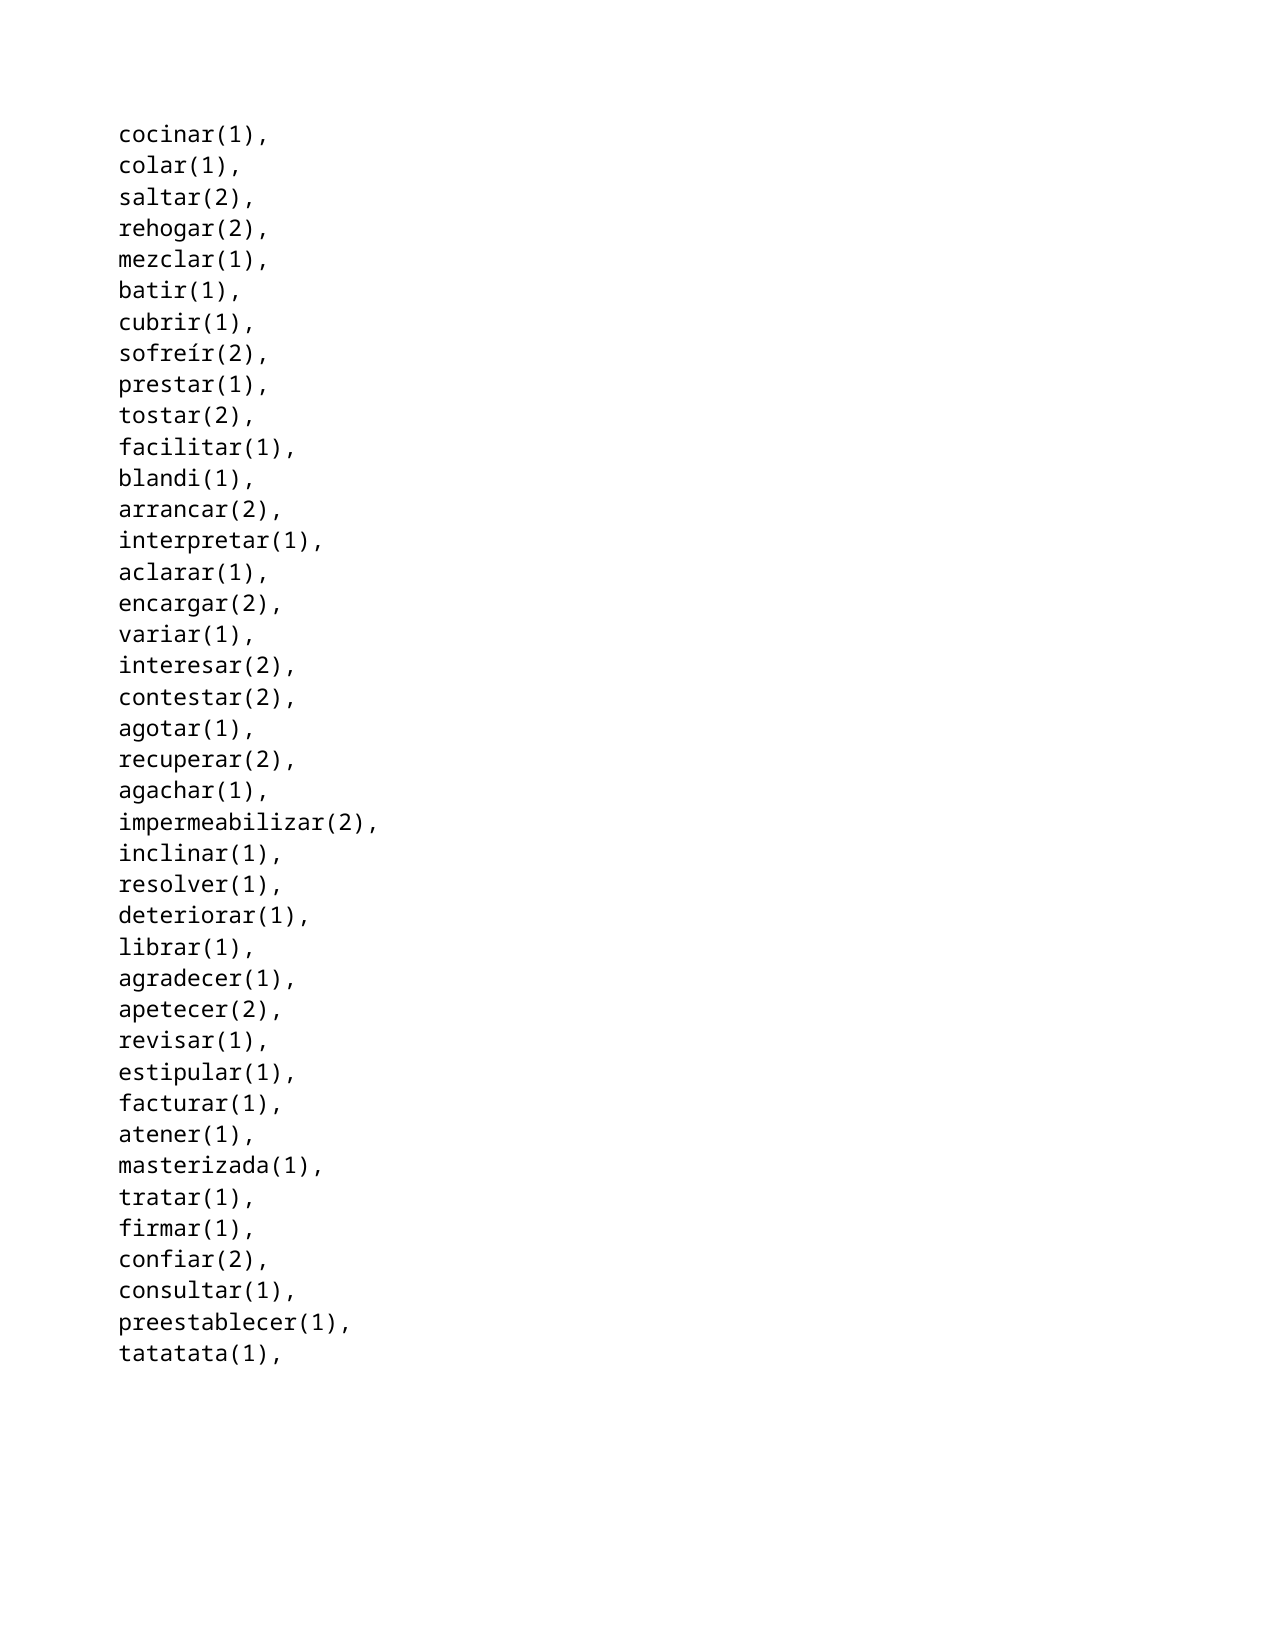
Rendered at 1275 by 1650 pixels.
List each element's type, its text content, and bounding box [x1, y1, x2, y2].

text impermeabilizar(2), [118, 806, 1157, 837]
text preestablecer(1), [118, 1306, 1157, 1337]
text confiar(2), [118, 1243, 1157, 1274]
text contestar(2), [118, 681, 1157, 712]
text saltar(2), [118, 181, 1157, 212]
text tostar(2), [118, 399, 1157, 431]
text apetecer(2), [118, 993, 1157, 1024]
text cubrir(1), [118, 306, 1157, 337]
text revisar(1), [118, 1024, 1157, 1056]
text facilitar(1), [118, 431, 1157, 462]
text batir(1), [118, 274, 1157, 306]
text agotar(1), [118, 712, 1157, 743]
text prestar(1), [118, 368, 1157, 399]
text deteriorar(1), [118, 899, 1157, 931]
text interpretar(1), [118, 524, 1157, 556]
text agradecer(1), [118, 962, 1157, 993]
text colar(1), [118, 149, 1157, 181]
text encargar(2), [118, 587, 1157, 618]
text cocinar(1), [118, 118, 1157, 149]
text variar(1), [118, 618, 1157, 649]
text interesar(2), [118, 649, 1157, 681]
text facturar(1), [118, 1087, 1157, 1118]
text blandi(1), [118, 462, 1157, 493]
text estipular(1), [118, 1056, 1157, 1087]
text atener(1), [118, 1118, 1157, 1149]
text consultar(1), [118, 1274, 1157, 1306]
text arrancar(2), [118, 493, 1157, 524]
text aclarar(1), [118, 556, 1157, 587]
text sofreír(2), [118, 337, 1157, 368]
text rehogar(2), [118, 212, 1157, 243]
text mezclar(1), [118, 243, 1157, 274]
text firmar(1), [118, 1212, 1157, 1243]
text recuperar(2), [118, 743, 1157, 774]
text librar(1), [118, 931, 1157, 962]
text masterizada(1), [118, 1149, 1157, 1181]
text tratar(1), [118, 1181, 1157, 1212]
text resolver(1), [118, 868, 1157, 899]
text tatatata(1), [118, 1337, 1157, 1368]
text inclinar(1), [118, 837, 1157, 868]
text agachar(1), [118, 774, 1157, 806]
